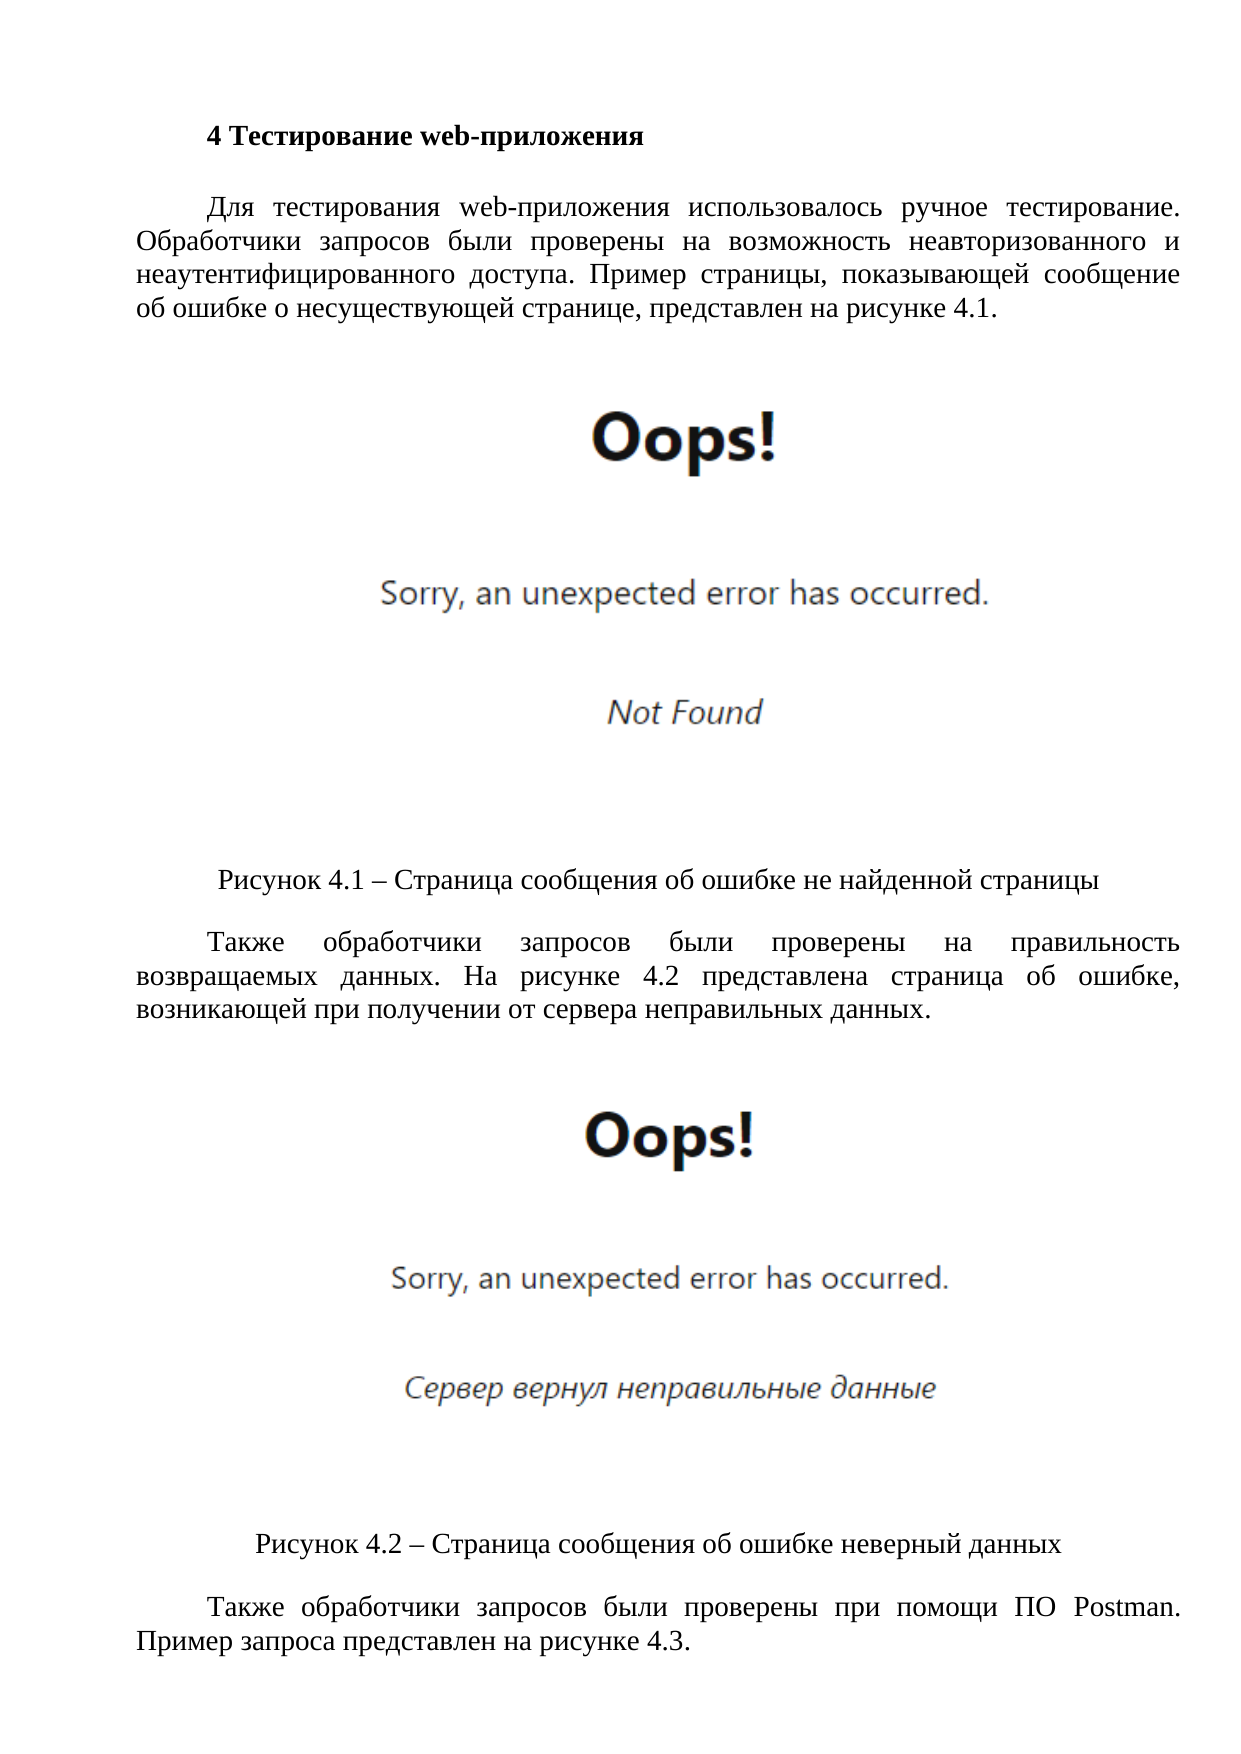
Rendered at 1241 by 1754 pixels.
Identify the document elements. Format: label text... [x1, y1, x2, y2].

text Для тестирования web-приложения использовалось ручное тестирование. Обработчики запросов были проверены на возможность неавторизованного и неаутентифицированного доступа. Пример страницы, показывающей сообщение об ошибке о несуществующей странице, представлен на рисунке 4.1. [136, 189, 1181, 323]
text Также обработчики запросов были проверены на правильность возвращаемых данных. На рисунке 4.2 представлена страница об ошибке, возникающей при получении от сервера неправильных данных. [136, 924, 1181, 1025]
picture [201, 1054, 1116, 1502]
text Также обработчики запросов были проверены при помощи ПО Postman. Пример запроса представлен на рисунке 4.3. [136, 1589, 1181, 1656]
text Рисунок 4.1 – Страница сообщения об ошибке не найденной страницы [136, 862, 1181, 895]
picture [219, 352, 1098, 837]
subtitle 4 Тестирование web-приложения [136, 118, 1181, 152]
text Рисунок 4.2 – Страница сообщения об ошибке неверный данных [136, 1526, 1181, 1560]
